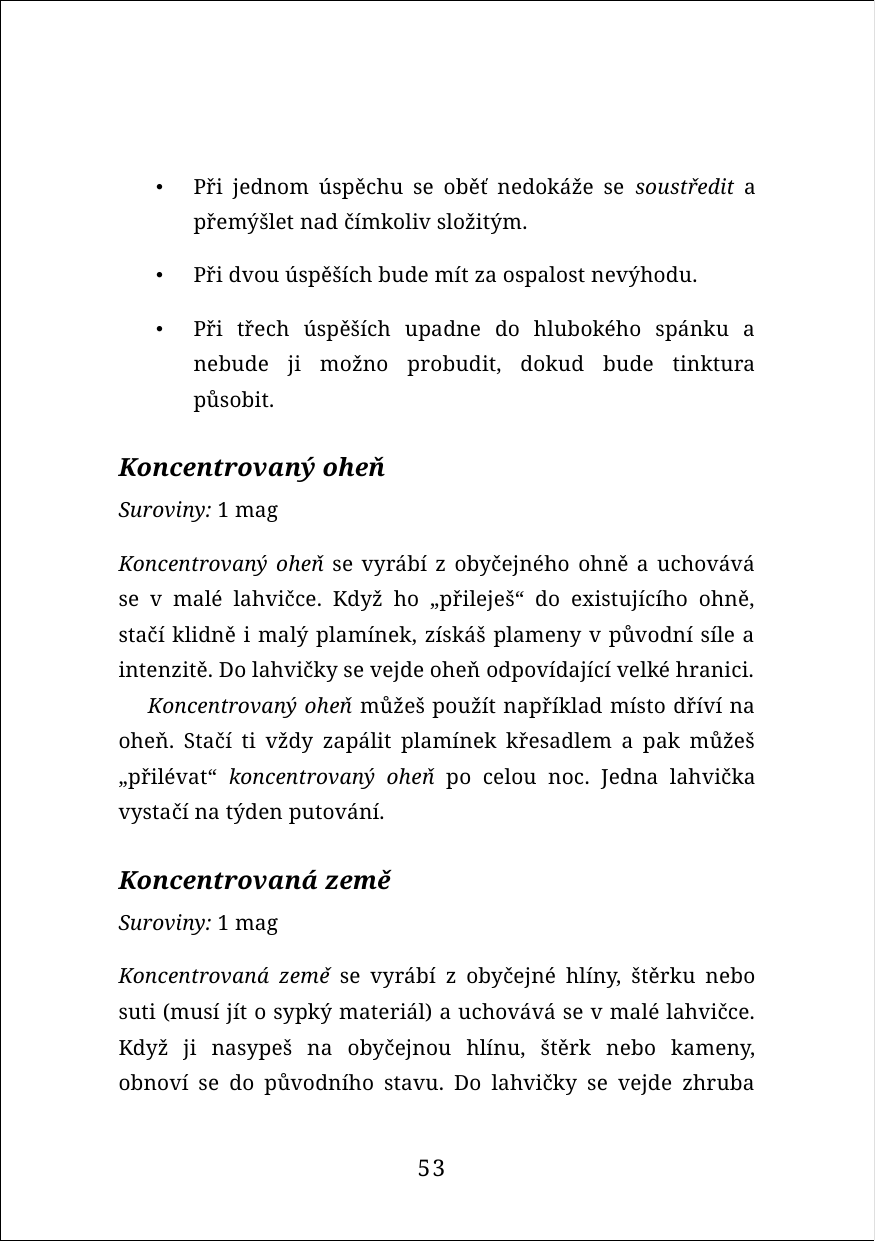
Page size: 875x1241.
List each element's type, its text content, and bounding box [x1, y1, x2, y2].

list Při dvou úspěších bude mít za ospalost nevýhodu. [156, 261, 756, 289]
list Při jednom úspěchu se oběť nedokáže se soustředit a přemýšlet nad čímkoliv složitým. [156, 172, 756, 236]
subtitle Koncentrovaná země [118, 862, 756, 897]
text Suroviny: 1 mag [118, 496, 756, 524]
subtitle Koncentrovaný oheň [118, 450, 756, 484]
text Koncentrovaný oheň se vyrábí z obyčejného ohně a uchovává se v malé lahvičce. Když ho „přileješ“ do existujícího ohně, stačí klidně i malý plamínek, získáš plameny v původní síle a intenzitě. Do lahvičky se vejde oheň odpovídající velké hranici. Koncentrovaný oheň můžeš použít například místo dříví na oheň. Stačí ti vždy zapálit plamínek křesadlem a pak můžeš „přilévat“ koncentrovaný oheň po celou noc. Jedna lahvička vystačí na týden putování. [118, 549, 756, 826]
text Koncentrovaná země se vyrábí z obyčejné hlíny, štěrku nebo suti (musí jít o sypký materiál) a uchovává se v malé lahvičce. Když ji nasypeš na obyčejnou hlínu, štěrk nebo kameny, obnoví se do původního stavu. Do lahvičky se vejde zhruba [118, 962, 756, 1097]
text Suroviny: 1 mag [118, 908, 756, 937]
list Při třech úspěších upadne do hlubokého spánku a nebude ji možno probudit, dokud bude tinktura působit. [156, 314, 756, 413]
